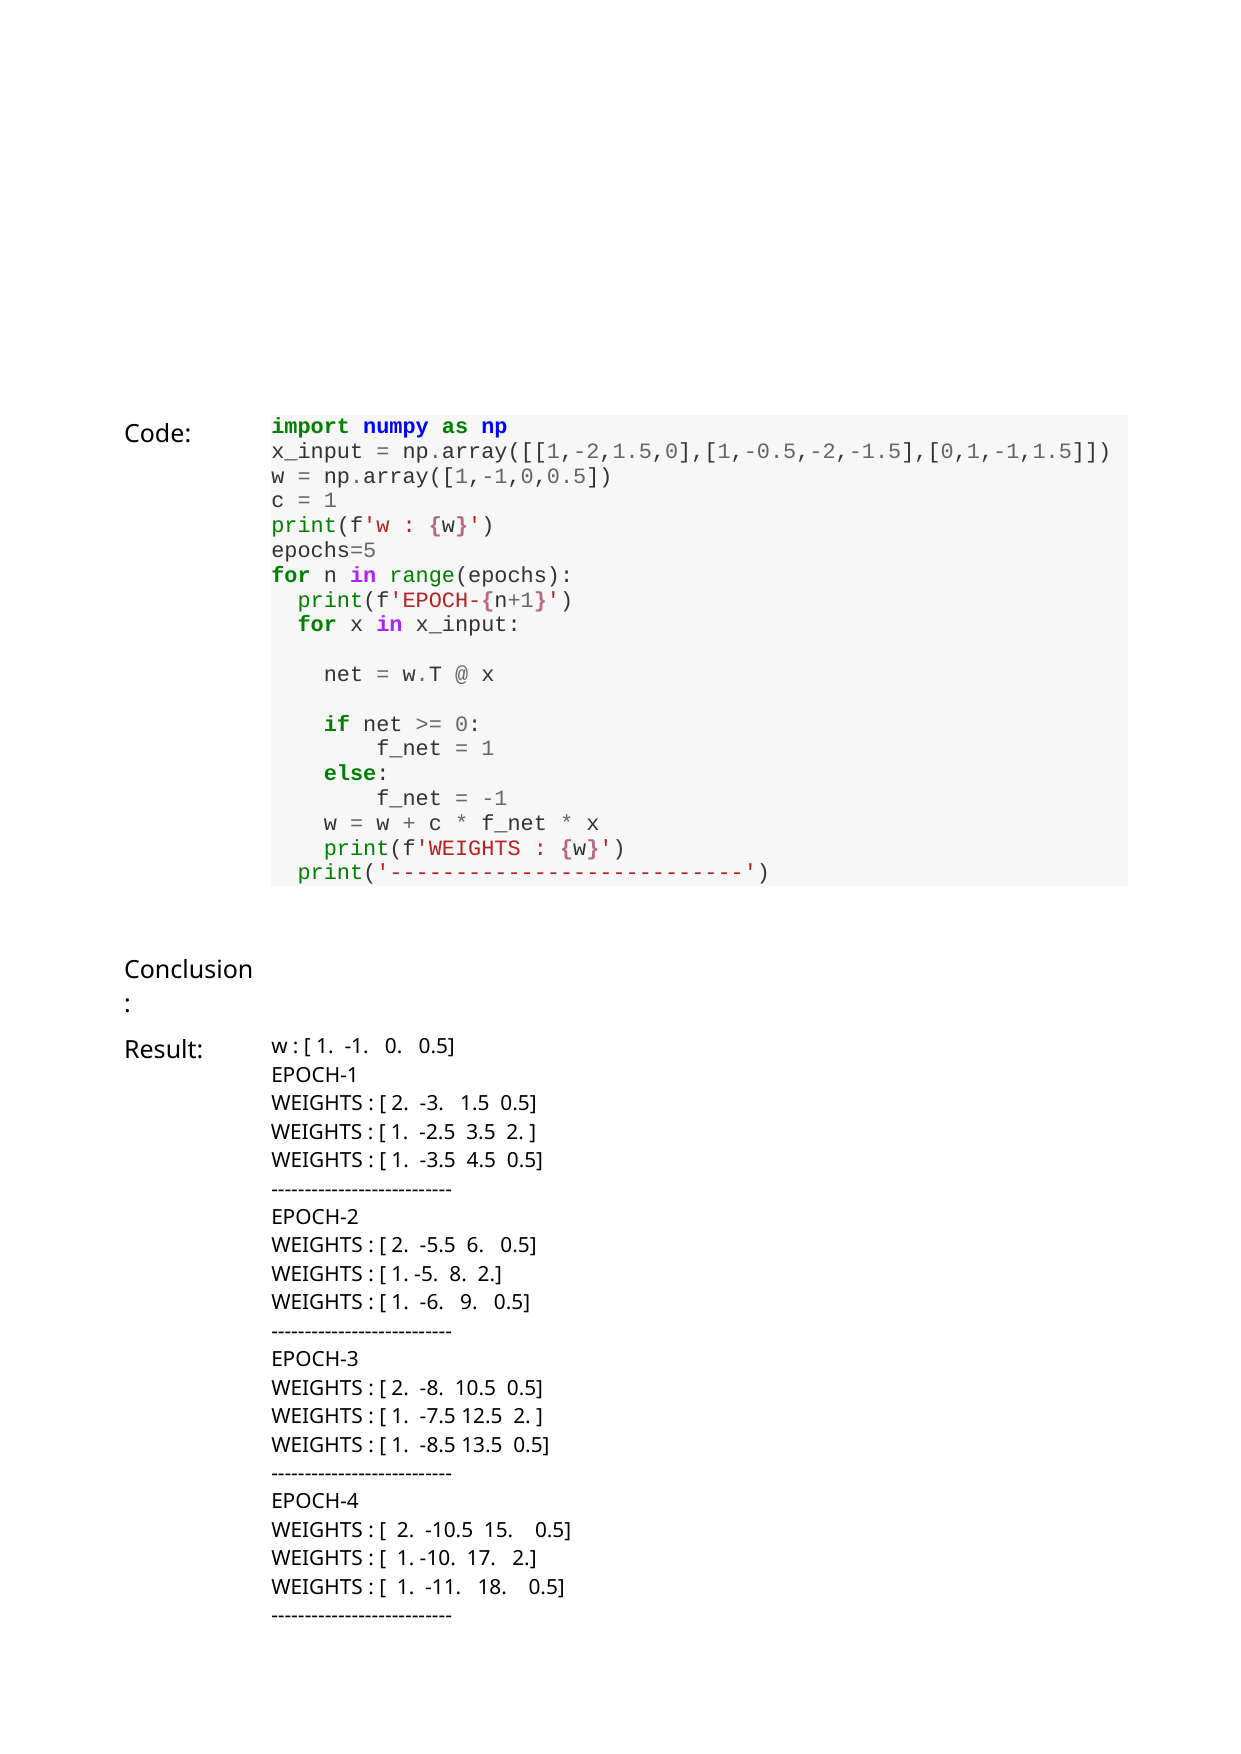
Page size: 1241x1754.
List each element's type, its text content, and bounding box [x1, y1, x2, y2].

table_header [1149, 44, 1153, 409]
table_cell [1135, 409, 1149, 945]
table_cell import numpy as np x_input = np.array([[1,-2,1.5,0],[1,-0.5,-2,-1.5],[0,1,-1,1.5]]) w = np.array([1,-1,0,0.5]) c = 1 print(f'w : {w}') epochs=5 for n in range(epochs): print(f'EPOCH-{n+1}') for x in x_input: net = w.T @ x if net >= 0: f_net = 1 else: f_net = -1 w = w + c * f_net * x print(f'WEIGHTS : {w}') print('---------------------------') [266, 410, 1134, 945]
table_header [1135, 44, 1149, 409]
table_cell [1135, 1025, 1149, 1634]
table_header [266, 45, 1134, 409]
table_cell Conclusion: [119, 946, 265, 1025]
table_header [119, 45, 265, 409]
table_cell w : [ 1. -1. 0. 0.5] EPOCH-1 WEIGHTS : [ 2. -3. 1.5 0.5] WEIGHTS : [ 1. -2.5 3.5 2. ] WEIGHTS : [ 1. -3.5 4.5 0.5] --------------------------- EPOCH-2 WEIGHTS : [ 2. -5.5 6. 0.5] WEIGHTS : [ 1. -5. 8. 2.] WEIGHTS : [ 1. -6. 9. 0.5] --------------------------- EPOCH-3 WEIGHTS : [ 2. -8. 10.5 0.5] WEIGHTS : [ 1. -7.5 12.5 2. ] WEIGHTS : [ 1. -8.5 13.5 0.5] --------------------------- EPOCH-4 WEIGHTS : [ 2. -10.5 15. 0.5] WEIGHTS : [ 1. -10. 17. 2.] WEIGHTS : [ 1. -11. 18. 0.5] [266, 1026, 1134, 1634]
table_cell [266, 946, 1134, 1025]
table_cell [272, 51, 1134, 403]
table_cell [1149, 945, 1153, 1025]
table_cell Result: [119, 1026, 265, 1634]
table_cell [1149, 1025, 1153, 1634]
table_cell [1149, 409, 1153, 945]
table_cell Code: [119, 410, 265, 945]
table_cell [1135, 945, 1149, 1025]
